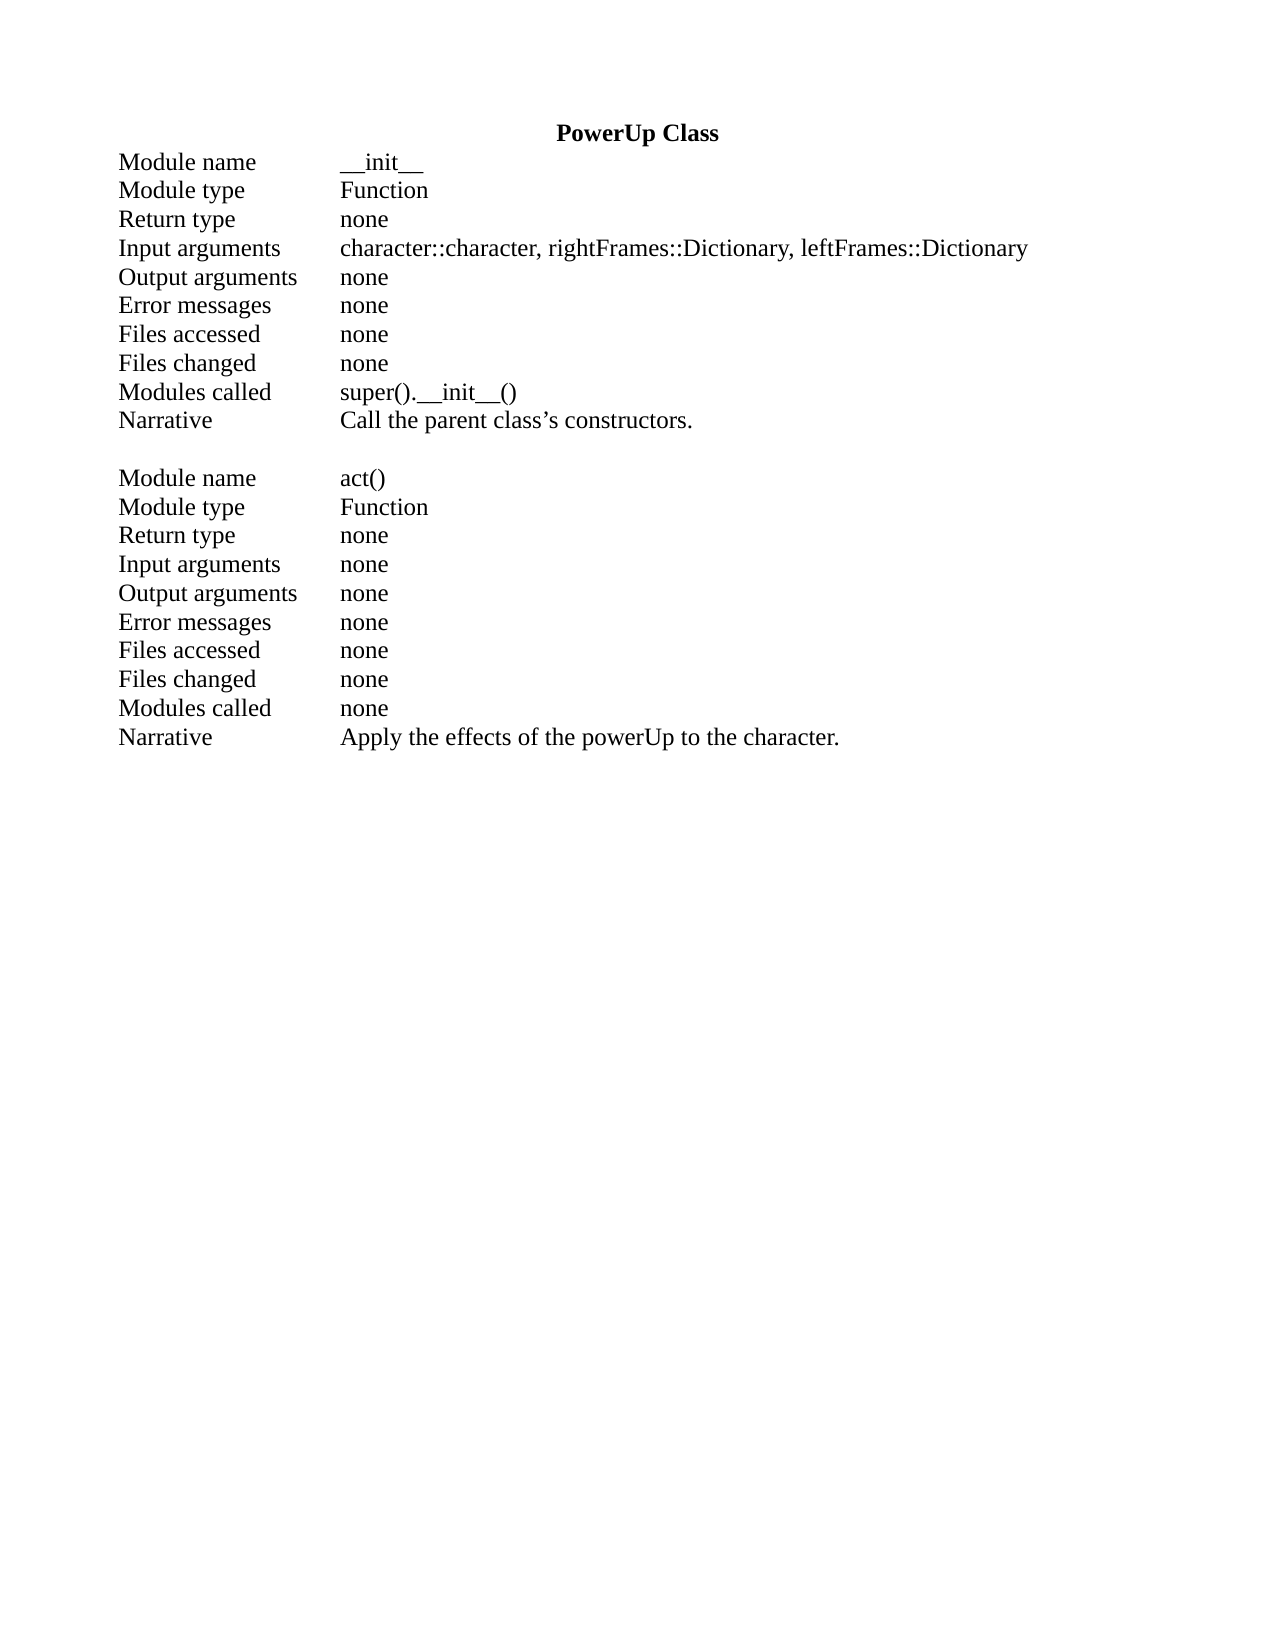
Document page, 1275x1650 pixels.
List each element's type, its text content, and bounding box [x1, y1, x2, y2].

text Narrative Call the parent class’s constructors. [118, 406, 1157, 434]
text Error messages none [118, 607, 1157, 636]
text Output arguments none [118, 262, 1157, 291]
text Module name act() [118, 463, 1157, 492]
text Input arguments none [118, 549, 1157, 578]
text Modules called none [118, 693, 1157, 722]
text Files changed none [118, 348, 1157, 377]
text Files accessed none [118, 636, 1157, 664]
text PowerUp Class [118, 118, 1157, 147]
text Error messages none [118, 291, 1157, 319]
text Module type Function [118, 492, 1157, 521]
text Module name __init__ [118, 147, 1157, 176]
text Return type none [118, 521, 1157, 549]
text Modules called super().__init__() [118, 377, 1157, 406]
text Files changed none [118, 664, 1157, 693]
text Output arguments none [118, 578, 1157, 607]
text Input arguments character::character, rightFrames::Dictionary, leftFrames::Dictionary [118, 233, 1157, 262]
text Narrative Apply the effects of the powerUp to the character. [118, 722, 1157, 751]
text Return type none [118, 204, 1157, 233]
text Files accessed none [118, 319, 1157, 348]
text Module type Function [118, 176, 1157, 204]
